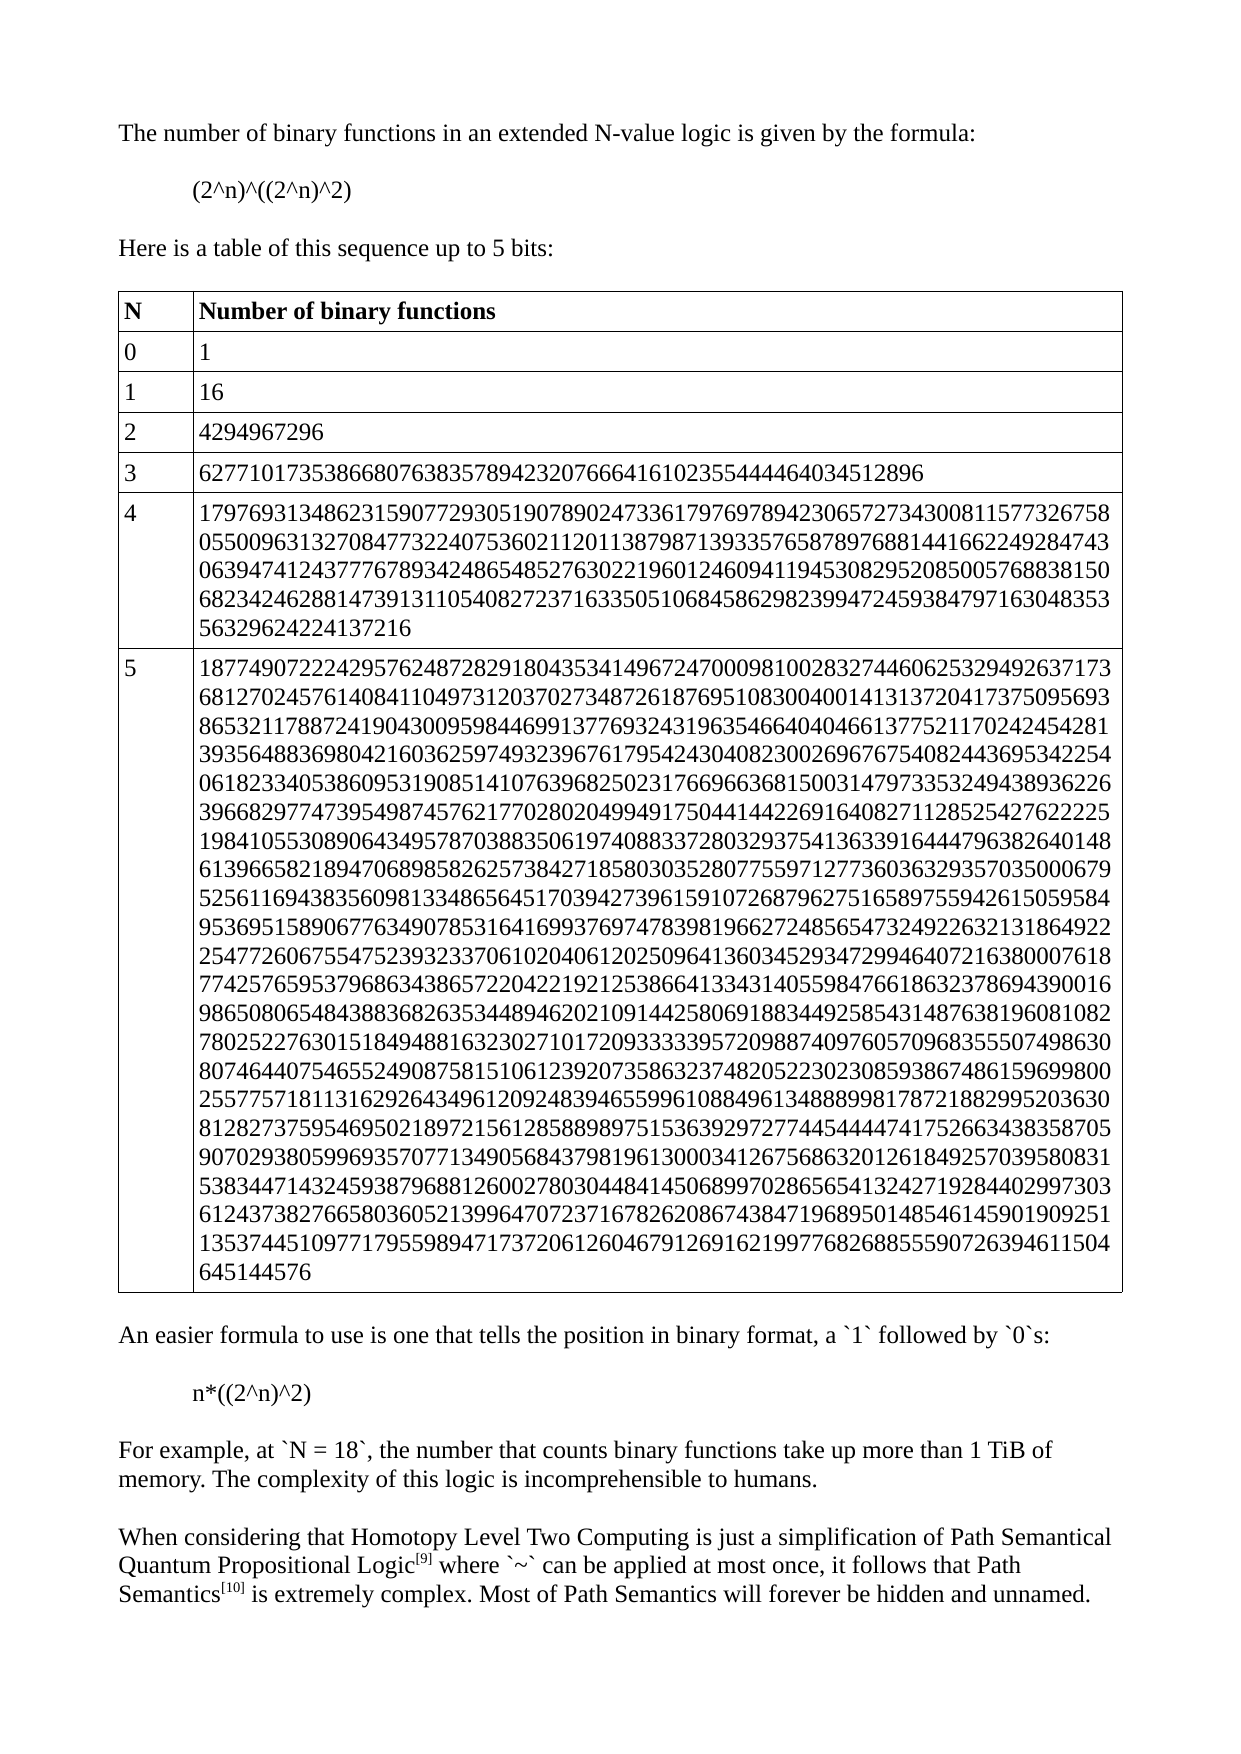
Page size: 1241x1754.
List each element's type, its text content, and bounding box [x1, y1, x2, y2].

table_cell 16 [194, 372, 1122, 412]
text n*((2^n)^2) [118, 1378, 1122, 1407]
table_cell 2 [119, 413, 193, 452]
table_cell 4294967296 [194, 413, 1122, 452]
table_header N [119, 292, 193, 331]
table_cell 187749072224295762487282918043534149672470009810028327446062532949263717368127024576140841104973120370273487261876951083004001413137204173750956938653211788724190430095984469913776932431963546640404661377521170242454281393564883698042160362597493239676179542430408230026967675408244369534225406182334053860953190851410763968250231766966368150031479733532494389362263966829774739549874576217702802049949175044144226916408271128525427622225198410553089064349578703883506197408833728032937541363391644479638264014861396658218947068985826257384271858030352807755971277360363293570350006795256116943835609813348656451703942739615910726879627516589755942615059584953695158906776349078531641699376974783981966272485654732492263213186492225477260675547523932337061020406120250964136034529347299464072163800076187742576595379686343865722042219212538664133431405598476618632378694390016986508065484388368263534489462021091442580691883449258543148763819608108278025227630151849488163230271017209333339572098874097605709683555074986308074644075465524908758151061239207358632374820522302308593867486159699800255775718113162926434961209248394655996108849613488899817872188299520363081282737595469502189721561285889897515363929727744544447417526634383587059070293805996935707713490568437981961300034126756863201261849257039580831538344714324593879688126002780304484145068997028656541324271928440299730361243738276658036052139964707237167826208674384719689501485461459019092511353744510977179559894717372061260467912691621997768268855590726394611504645144576 [194, 649, 1122, 1292]
table_cell 1 [119, 372, 193, 412]
table_cell 6277101735386680763835789423207666416102355444464034512896 [194, 453, 1122, 492]
text (2^n)^((2^n)^2) [118, 176, 1122, 204]
table_cell 0 [119, 332, 193, 371]
table_cell 1 [194, 332, 1122, 371]
table_cell 5 [119, 649, 193, 1292]
table_cell 179769313486231590772930519078902473361797697894230657273430081157732675805500963132708477322407536021120113879871393357658789768814416622492847430639474124377767893424865485276302219601246094119453082952085005768838150682342462881473913110540827237163350510684586298239947245938479716304835356329624224137216 [194, 493, 1122, 647]
text An easier formula to use is one that tells the position in binary format, a `1` followed by `0`s: [118, 1320, 1122, 1349]
table_cell 3 [119, 453, 193, 492]
text Here is a table of this sequence up to 5 bits: [118, 233, 1122, 262]
text For example, at `N = 18`, the number that counts binary functions take up more than 1 TiB of memory. The complexity of this logic is incomprehensible to humans. [118, 1435, 1122, 1493]
text The number of binary functions in an extended N-value logic is given by the formula: [118, 118, 1122, 147]
table_cell 4 [119, 493, 193, 647]
table_header Number of binary functions [194, 292, 1122, 331]
text When considering that Homotopy Level Two Computing is just a simplification of Path Semantical Quantum Propositional Logic[9] where `~` can be applied at most once, it follows that Path Semantics[10] is extremely complex. Most of Path Semantics will forever be hidden and unnamed. [118, 1522, 1122, 1608]
